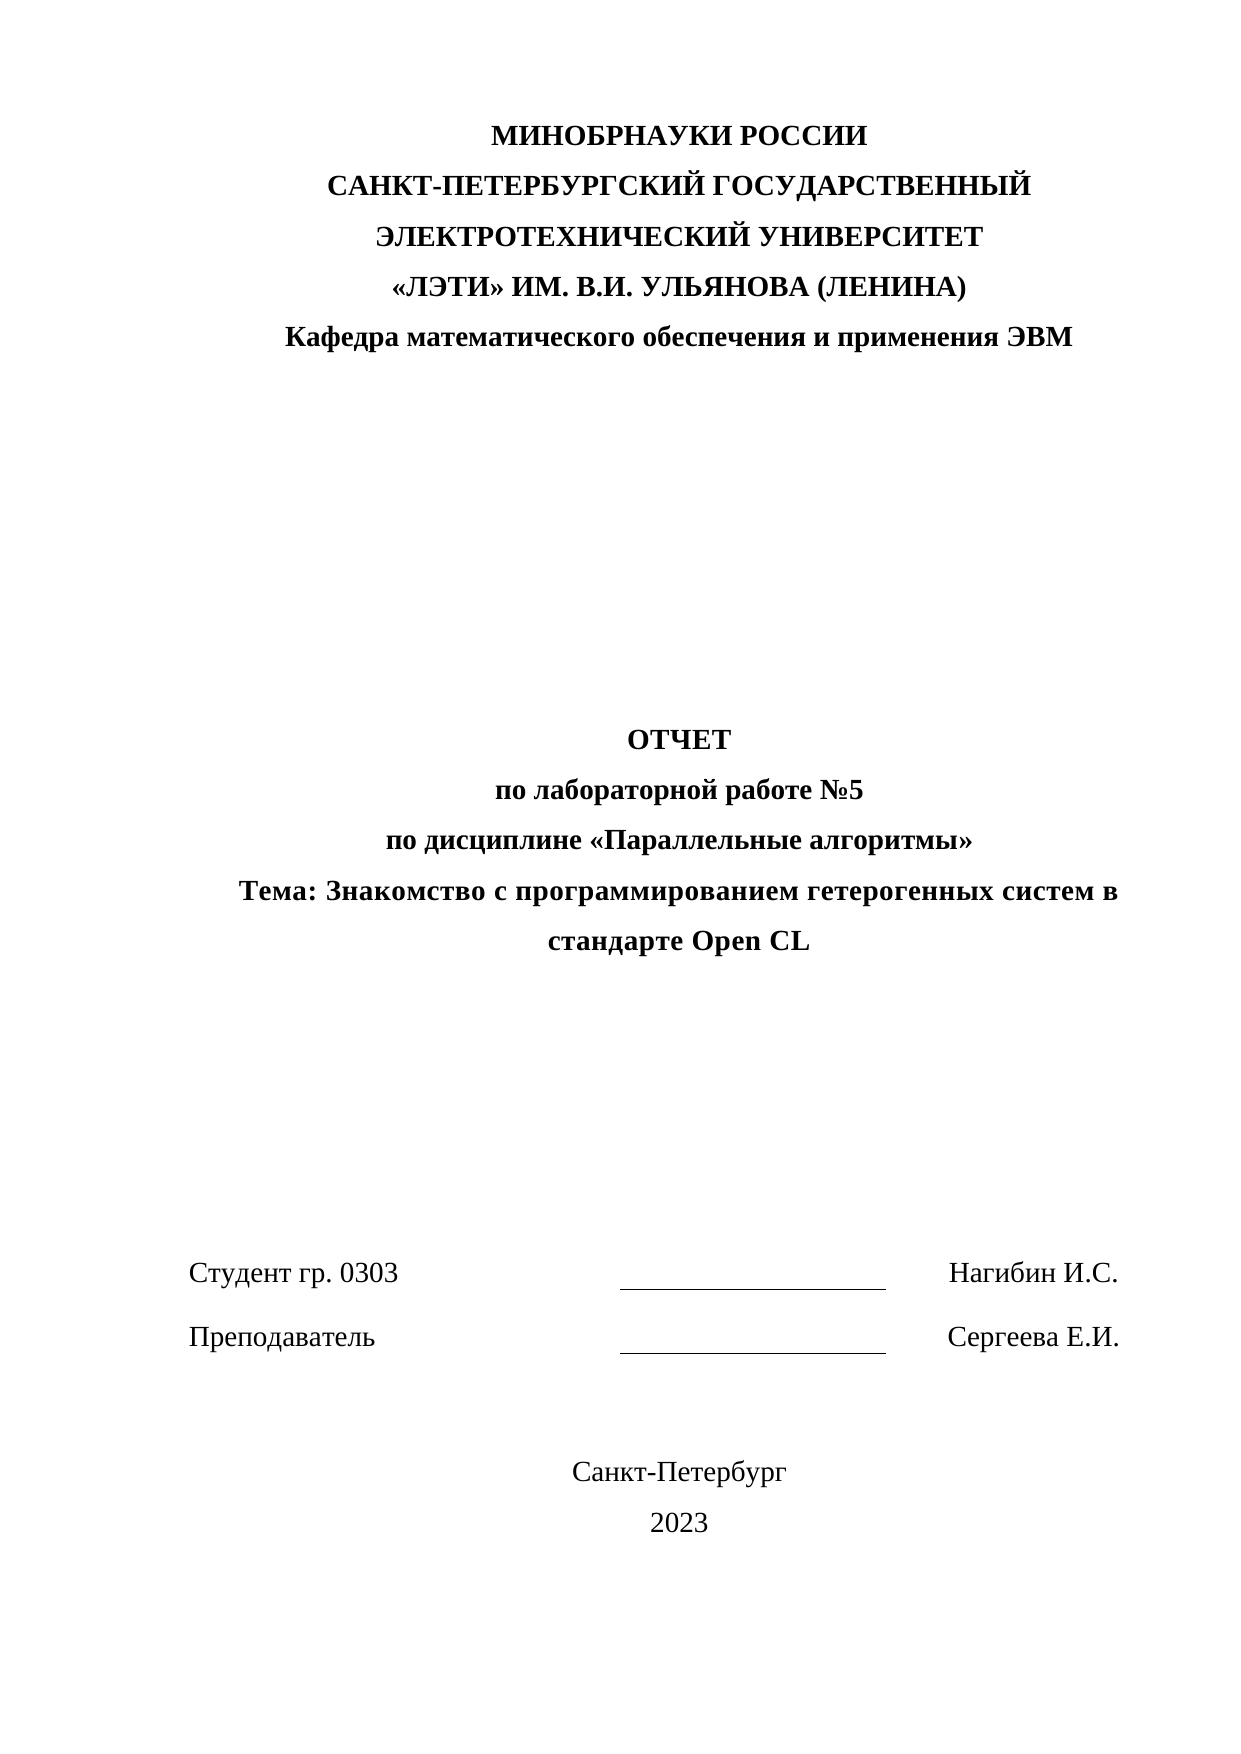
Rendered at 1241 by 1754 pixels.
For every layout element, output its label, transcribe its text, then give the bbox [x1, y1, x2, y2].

text Тема: Знакомство с программированием гетерогенных систем в стандарте Open CL [177, 873, 1181, 957]
text Кафедра математического обеспечения и применения ЭВМ [177, 319, 1181, 353]
text «ЛЭТИ» им. В.И. Ульянова (Ленина) [177, 269, 1181, 303]
text отчет [177, 722, 1181, 755]
text Санкт-Петербургский государственный [177, 168, 1181, 202]
table_cell Преподаватель [177, 1289, 620, 1353]
table_header Студент гр. 0303 [177, 1225, 620, 1289]
text Санкт-Петербург [177, 1454, 1181, 1488]
table_cell Сергеева Е.И. [886, 1289, 1181, 1353]
text 2023 [177, 1505, 1181, 1538]
table_header Нагибин И.С. [886, 1225, 1181, 1289]
table_cell [620, 1290, 886, 1353]
text МИНОБРНАУКИ РОССИИ [177, 118, 1181, 152]
table_header [620, 1225, 886, 1289]
text по дисциплине «Параллельные алгоритмы» [177, 822, 1181, 856]
text электротехнический университет [177, 219, 1181, 252]
text по лабораторной работе №5 [177, 772, 1181, 806]
